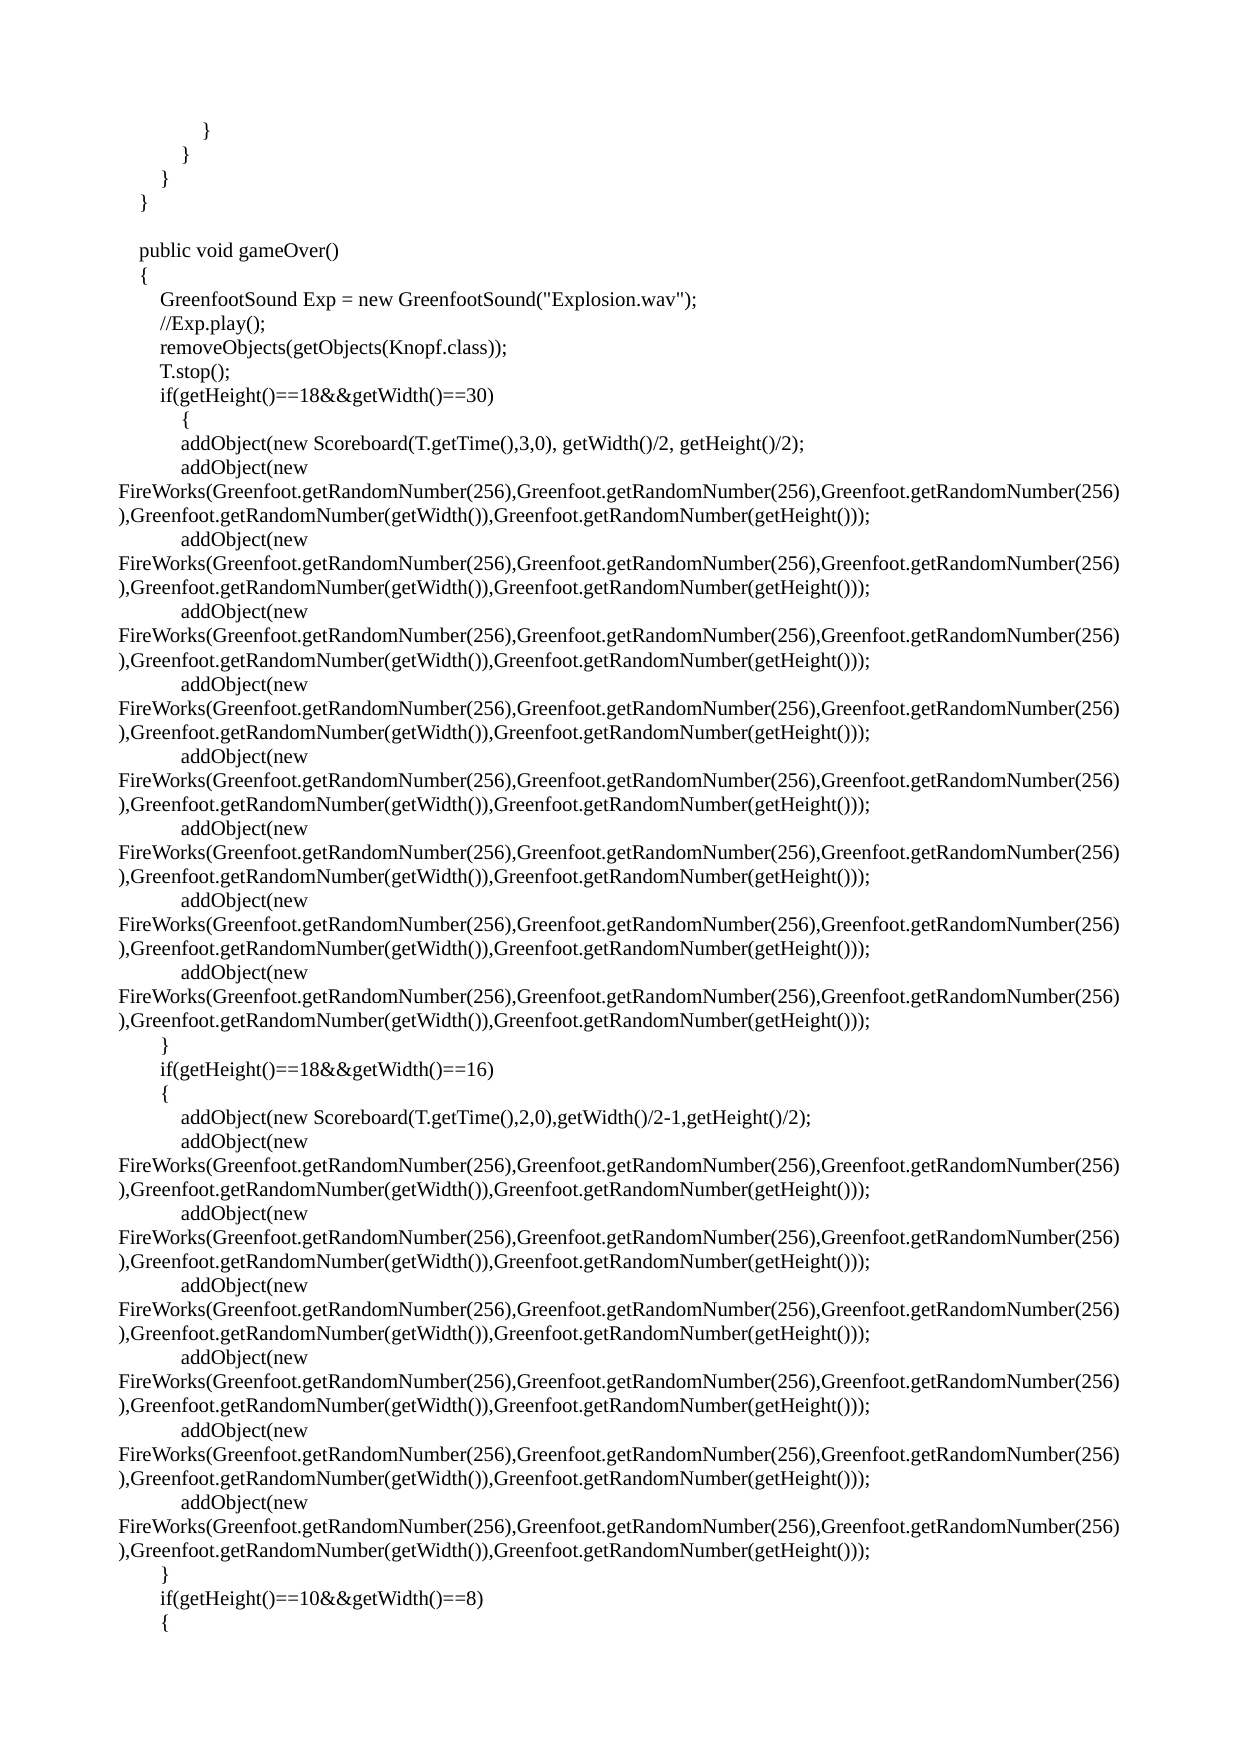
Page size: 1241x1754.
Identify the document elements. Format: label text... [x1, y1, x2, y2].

text addObject(new FireWorks(Greenfoot.getRandomNumber(256),Greenfoot.getRandomNumber(256),Greenfoot.getRandomNumber(256)),Greenfoot.getRandomNumber(getWidth()),Greenfoot.getRandomNumber(getHeight())); [118, 599, 1122, 672]
text addObject(new FireWorks(Greenfoot.getRandomNumber(256),Greenfoot.getRandomNumber(256),Greenfoot.getRandomNumber(256)),Greenfoot.getRandomNumber(getWidth()),Greenfoot.getRandomNumber(getHeight())); [118, 816, 1122, 888]
text addObject(new FireWorks(Greenfoot.getRandomNumber(256),Greenfoot.getRandomNumber(256),Greenfoot.getRandomNumber(256)),Greenfoot.getRandomNumber(getWidth()),Greenfoot.getRandomNumber(getHeight())); [118, 672, 1122, 744]
text addObject(new Scoreboard(T.getTime(),2,0),getWidth()/2-1,getHeight()/2); [118, 1105, 1122, 1129]
text addObject(new FireWorks(Greenfoot.getRandomNumber(256),Greenfoot.getRandomNumber(256),Greenfoot.getRandomNumber(256)),Greenfoot.getRandomNumber(getWidth()),Greenfoot.getRandomNumber(getHeight())); [118, 1490, 1122, 1562]
text } [118, 190, 1122, 214]
text } [118, 1032, 1122, 1057]
text addObject(new FireWorks(Greenfoot.getRandomNumber(256),Greenfoot.getRandomNumber(256),Greenfoot.getRandomNumber(256)),Greenfoot.getRandomNumber(getWidth()),Greenfoot.getRandomNumber(getHeight())); [118, 1417, 1122, 1490]
text addObject(new Scoreboard(T.getTime(),3,0), getWidth()/2, getHeight()/2); [118, 431, 1122, 455]
text { [118, 1081, 1122, 1105]
text addObject(new FireWorks(Greenfoot.getRandomNumber(256),Greenfoot.getRandomNumber(256),Greenfoot.getRandomNumber(256)),Greenfoot.getRandomNumber(getWidth()),Greenfoot.getRandomNumber(getHeight())); [118, 1345, 1122, 1417]
text addObject(new FireWorks(Greenfoot.getRandomNumber(256),Greenfoot.getRandomNumber(256),Greenfoot.getRandomNumber(256)),Greenfoot.getRandomNumber(getWidth()),Greenfoot.getRandomNumber(getHeight())); [118, 527, 1122, 599]
text } [118, 1562, 1122, 1586]
text public void gameOver() [118, 238, 1122, 262]
text addObject(new FireWorks(Greenfoot.getRandomNumber(256),Greenfoot.getRandomNumber(256),Greenfoot.getRandomNumber(256)),Greenfoot.getRandomNumber(getWidth()),Greenfoot.getRandomNumber(getHeight())); [118, 888, 1122, 960]
text if(getHeight()==10&&getWidth()==8) [118, 1586, 1122, 1610]
text addObject(new FireWorks(Greenfoot.getRandomNumber(256),Greenfoot.getRandomNumber(256),Greenfoot.getRandomNumber(256)),Greenfoot.getRandomNumber(getWidth()),Greenfoot.getRandomNumber(getHeight())); [118, 960, 1122, 1032]
text } [118, 142, 1122, 166]
text removeObjects(getObjects(Knopf.class)); [118, 335, 1122, 359]
text { [118, 262, 1122, 287]
text if(getHeight()==18&&getWidth()==30) [118, 383, 1122, 407]
text { [118, 407, 1122, 431]
text addObject(new FireWorks(Greenfoot.getRandomNumber(256),Greenfoot.getRandomNumber(256),Greenfoot.getRandomNumber(256)),Greenfoot.getRandomNumber(getWidth()),Greenfoot.getRandomNumber(getHeight())); [118, 1129, 1122, 1201]
text } [118, 118, 1122, 142]
text addObject(new FireWorks(Greenfoot.getRandomNumber(256),Greenfoot.getRandomNumber(256),Greenfoot.getRandomNumber(256)),Greenfoot.getRandomNumber(getWidth()),Greenfoot.getRandomNumber(getHeight())); [118, 744, 1122, 816]
text addObject(new FireWorks(Greenfoot.getRandomNumber(256),Greenfoot.getRandomNumber(256),Greenfoot.getRandomNumber(256)),Greenfoot.getRandomNumber(getWidth()),Greenfoot.getRandomNumber(getHeight())); [118, 1273, 1122, 1345]
text //Exp.play(); [118, 311, 1122, 335]
text if(getHeight()==18&&getWidth()==16) [118, 1057, 1122, 1081]
text } [118, 166, 1122, 190]
text T.stop(); [118, 359, 1122, 383]
text addObject(new FireWorks(Greenfoot.getRandomNumber(256),Greenfoot.getRandomNumber(256),Greenfoot.getRandomNumber(256)),Greenfoot.getRandomNumber(getWidth()),Greenfoot.getRandomNumber(getHeight())); [118, 455, 1122, 527]
text addObject(new FireWorks(Greenfoot.getRandomNumber(256),Greenfoot.getRandomNumber(256),Greenfoot.getRandomNumber(256)),Greenfoot.getRandomNumber(getWidth()),Greenfoot.getRandomNumber(getHeight())); [118, 1201, 1122, 1273]
text { [118, 1610, 1122, 1634]
text GreenfootSound Exp = new GreenfootSound("Explosion.wav"); [118, 287, 1122, 311]
